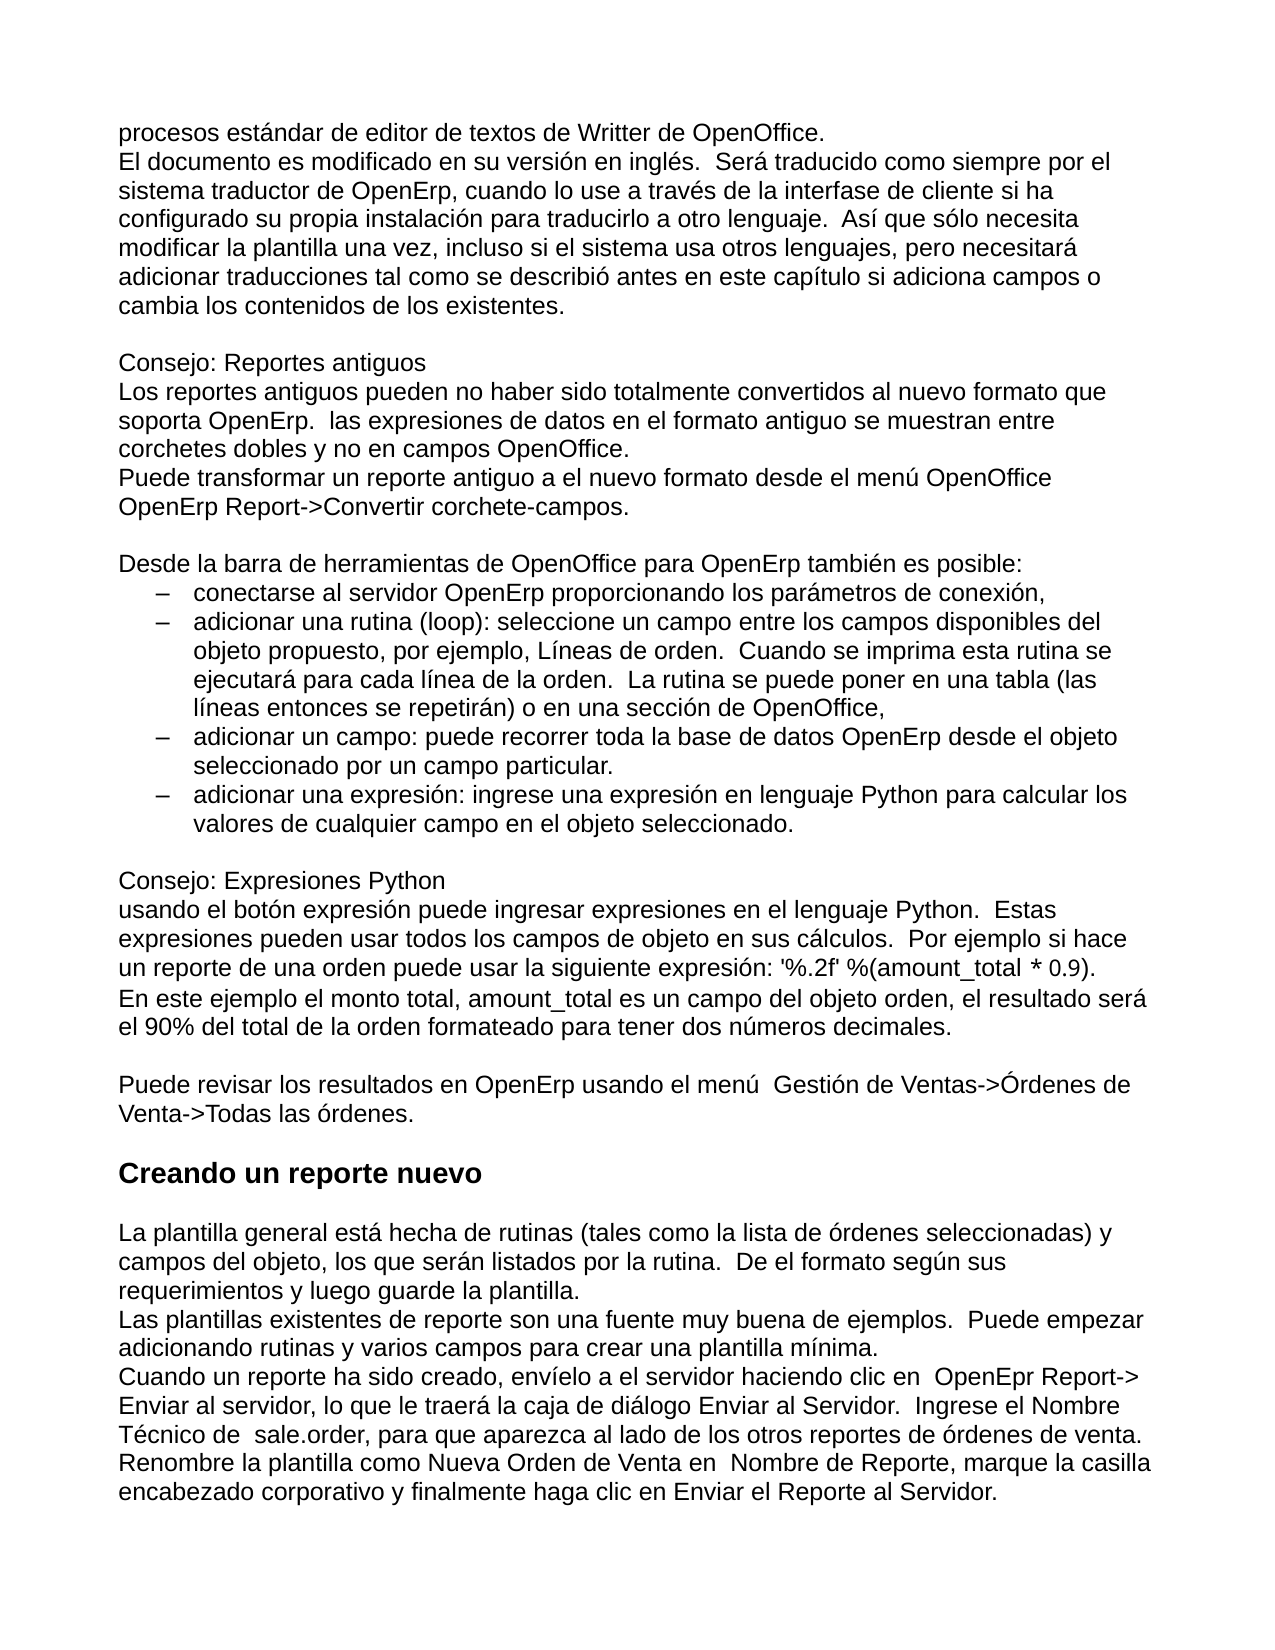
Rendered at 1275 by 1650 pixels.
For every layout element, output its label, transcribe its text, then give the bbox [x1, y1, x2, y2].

list adicionar una rutina (loop): seleccione un campo entre los campos disponibles del objeto propuesto, por ejemplo, Líneas de orden. Cuando se imprima esta rutina se ejecutará para cada línea de la orden. La rutina se puede poner en una tabla (las líneas entonces se repetirán) o en una sección de OpenOffice, [156, 607, 1157, 722]
text El documento es modificado en su versión en inglés. Será traducido como siempre por el sistema traductor de OpenErp, cuando lo use a través de la interfase de cliente si ha configurado su propia instalación para traducirlo a otro lenguaje. Así que sólo necesita modificar la plantilla una vez, incluso si el sistema usa otros lenguajes, pero necesitará adicionar traducciones tal como se describió antes en este capítulo si adiciona campos o cambia los contenidos de los existentes. [118, 147, 1157, 319]
text Puede transformar un reporte antiguo a el nuevo formato desde el menú OpenOffice OpenErp Report->Convertir corchete-campos. [118, 463, 1157, 521]
text Cuando un reporte ha sido creado, envíelo a el servidor haciendo clic en OpenEpr Report-> Enviar al servidor, lo que le traerá la caja de diálogo Enviar al Servidor. Ingrese el Nombre Técnico de sale.order, para que aparezca al lado de los otros reportes de órdenes de venta. Renombre la plantilla como Nueva Orden de Venta en Nombre de Reporte, marque la casilla encabezado corporativo y finalmente haga clic en Enviar el Reporte al Servidor. [118, 1362, 1157, 1506]
text Consejo: Expresiones Python [118, 866, 1157, 895]
text Puede revisar los resultados en OpenErp usando el menú Gestión de Ventas->Órdenes de Venta->Todas las órdenes. [118, 1070, 1157, 1127]
list adicionar una expresión: ingrese una expresión en lenguaje Python para calcular los valores de cualquier campo en el objeto seleccionado. [156, 780, 1157, 837]
text En este ejemplo el monto total, amount_total es un campo del objeto orden, el resultado será el 90% del total de la orden formateado para tener dos números decimales. [118, 983, 1157, 1041]
text Los reportes antiguos pueden no haber sido totalmente convertidos al nuevo formato que soporta OpenErp. las expresiones de datos en el formato antiguo se muestran entre corchetes dobles y no en campos OpenOffice. [118, 377, 1157, 463]
text Las plantillas existentes de reporte son una fuente muy buena de ejemplos. Puede empezar adicionando rutinas y varios campos para crear una plantilla mínima. [118, 1304, 1157, 1362]
list adicionar un campo: puede recorrer toda la base de datos OpenErp desde el objeto seleccionado por un campo particular. [156, 722, 1157, 780]
text usando el botón expresión puede ingresar expresiones en el lenguaje Python. Estas expresiones pueden usar todos los campos de objeto en sus cálculos. Por ejemplo si hace un reporte de una orden puede usar la siguiente expresión: '%.2f' %(amount_total * 0.9). [118, 895, 1157, 983]
text Desde la barra de herramientas de OpenOffice para OpenErp también es posible: [118, 549, 1157, 578]
text La plantilla general está hecha de rutinas (tales como la lista de órdenes seleccionadas) y campos del objeto, los que serán listados por la rutina. De el formato según sus requerimientos y luego guarde la plantilla. [118, 1218, 1157, 1304]
text Creando un reporte nuevo [118, 1156, 1157, 1189]
text Consejo: Reportes antiguos [118, 348, 1157, 377]
list conectarse al servidor OpenErp proporcionando los parámetros de conexión, [156, 578, 1157, 607]
text procesos estándar de editor de textos de Writter de OpenOffice. [118, 118, 1157, 147]
